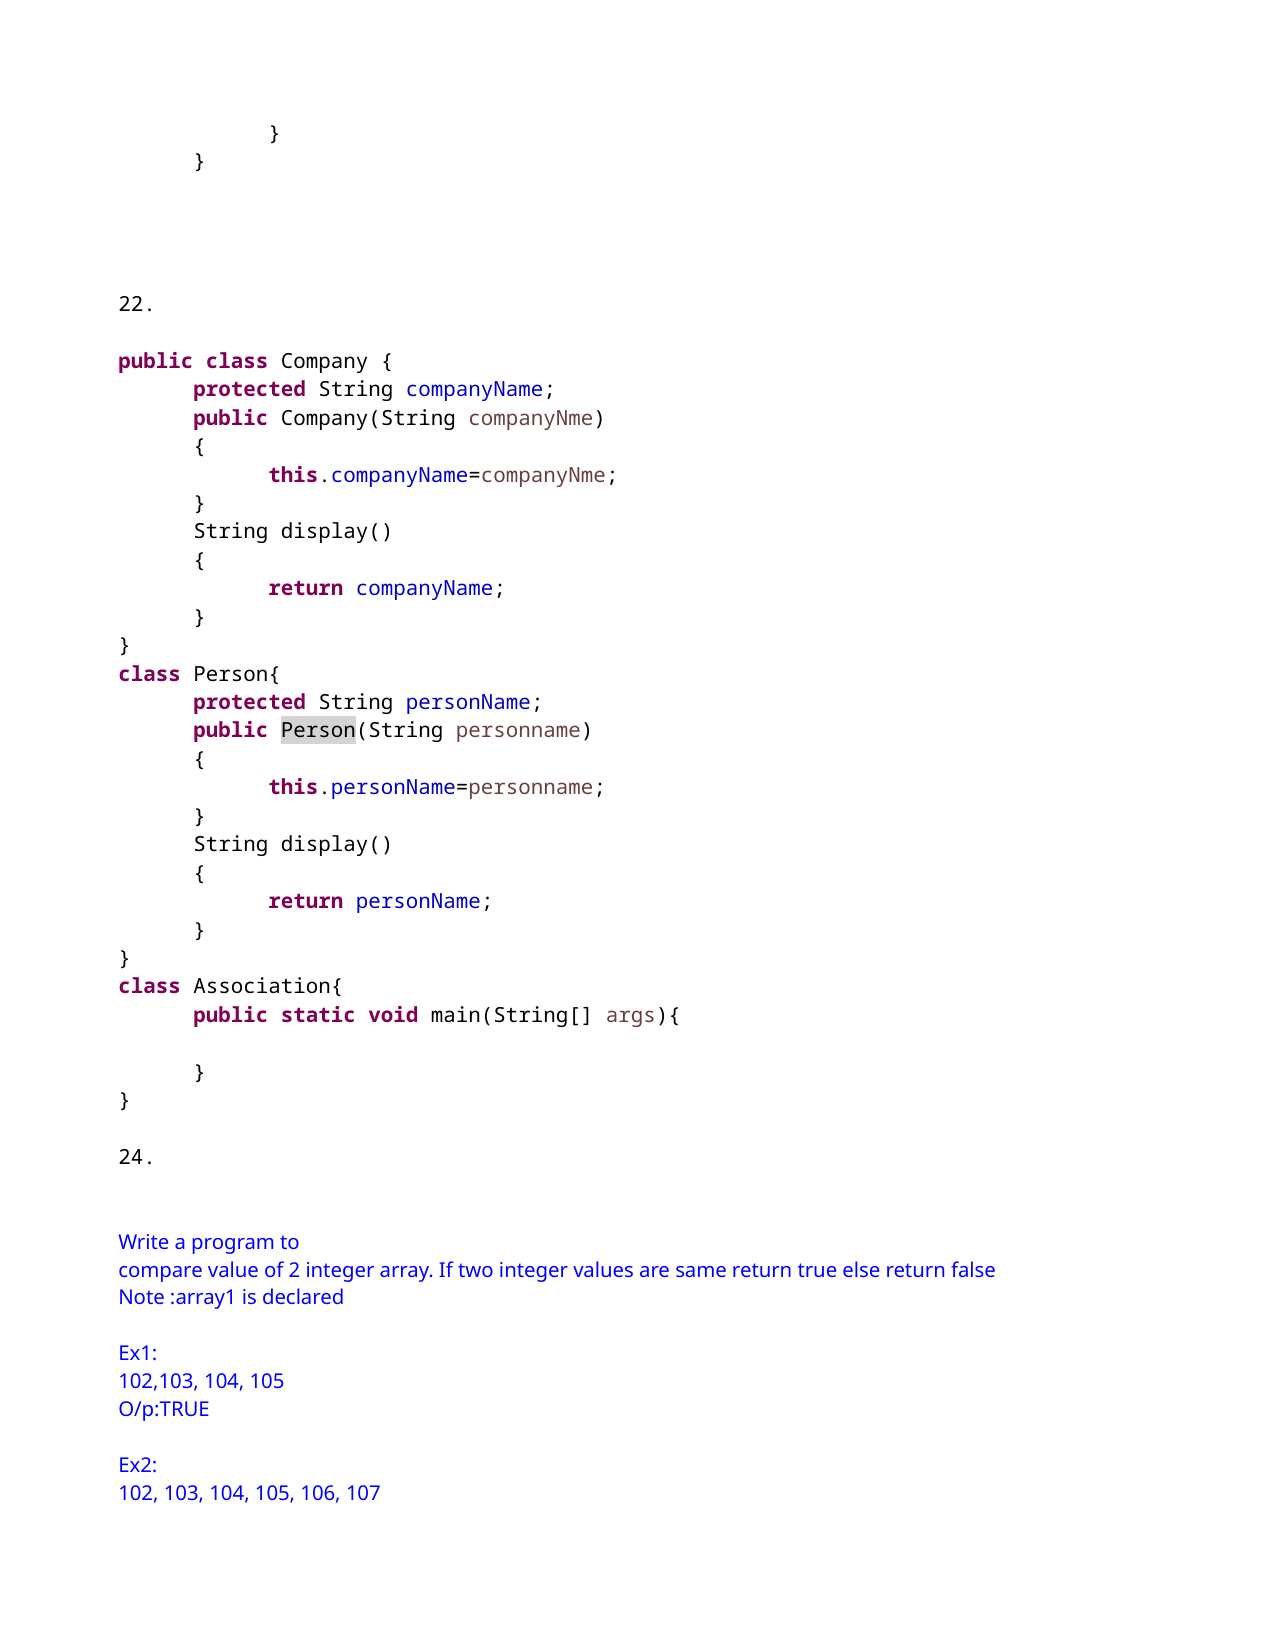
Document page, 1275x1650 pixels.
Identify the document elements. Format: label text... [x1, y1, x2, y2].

text { [118, 431, 1157, 460]
text } [118, 630, 1157, 659]
text return personName; [118, 886, 1157, 915]
text { [118, 744, 1157, 772]
text String display() [118, 829, 1157, 858]
text class Person{ [118, 659, 1157, 687]
text } [118, 915, 1157, 943]
text } [118, 602, 1157, 630]
text } [118, 1085, 1157, 1114]
text public class Company { [118, 346, 1157, 374]
text } [118, 801, 1157, 829]
text String display() [118, 517, 1157, 545]
text public Person(String personname) [118, 716, 1157, 744]
text 22. [118, 289, 1157, 317]
text protected String personName; [118, 687, 1157, 716]
text } [118, 1057, 1157, 1085]
text this.companyName=companyNme; [118, 460, 1157, 488]
text } [118, 118, 1157, 147]
text this.personName=personname; [118, 772, 1157, 801]
text public Company(String companyNme) [118, 403, 1157, 431]
text } [118, 488, 1157, 517]
text Write a program to compare value of 2 integer array. If two integer values are same return true else return false Note :array1 is declared Ex1: 102,103, 104, 105 O/p:TRUE Ex2: 102, 103, 104, 105, 106, 107 [118, 1171, 1157, 1506]
text class Association{ [118, 972, 1157, 1000]
text { [118, 545, 1157, 573]
text 24. [118, 1142, 1157, 1171]
text protected String companyName; [118, 374, 1157, 403]
text { [118, 858, 1157, 886]
text public static void main(String[] args){ [118, 1000, 1157, 1028]
text } [118, 147, 1157, 175]
text return companyName; [118, 573, 1157, 602]
text } [118, 943, 1157, 972]
